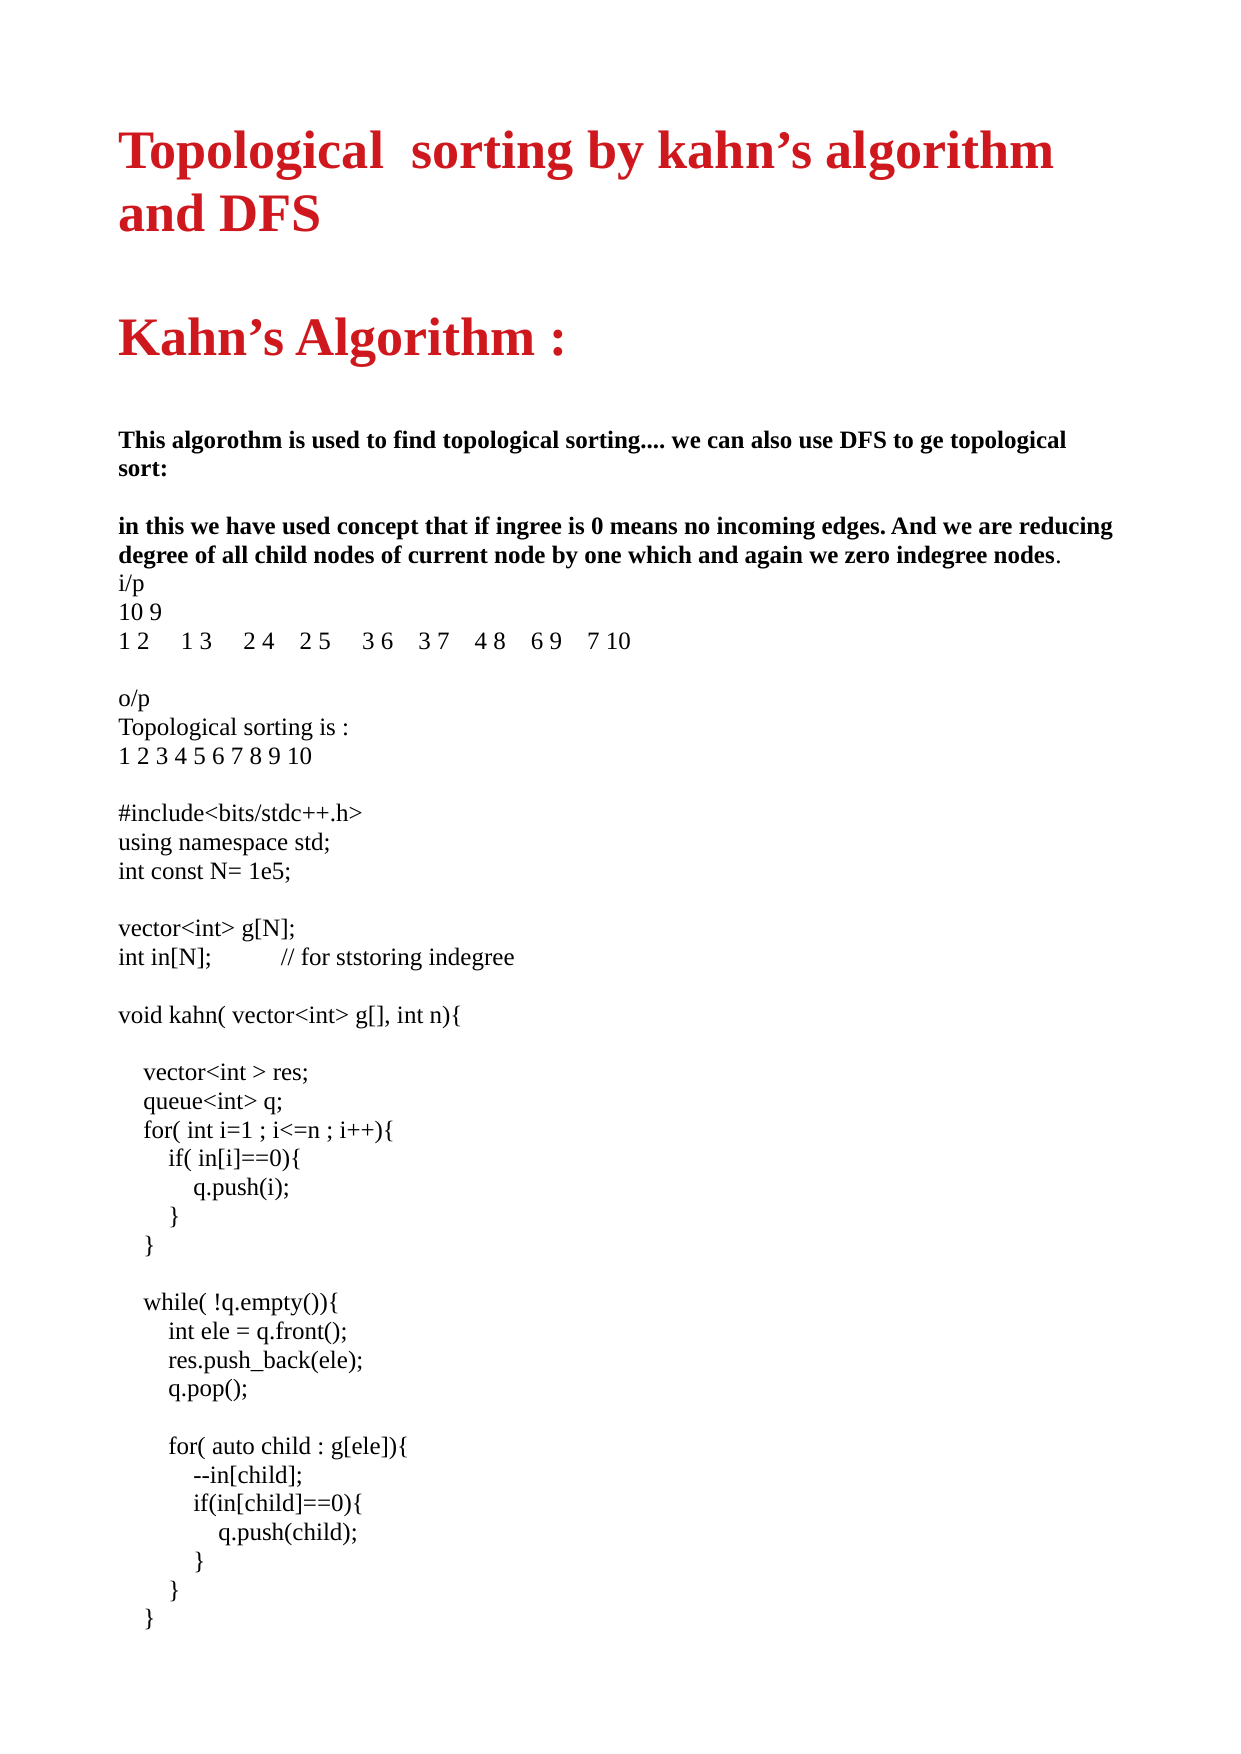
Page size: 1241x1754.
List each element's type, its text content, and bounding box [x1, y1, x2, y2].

text #include<bits/stdc++.h> [118, 798, 1122, 827]
text --in[child]; [118, 1460, 1122, 1488]
text int ele = q.front(); [118, 1316, 1122, 1345]
text for( auto child : g[ele]){ [118, 1431, 1122, 1460]
text } [118, 1201, 1122, 1230]
text q.push(i); [118, 1172, 1122, 1201]
text } [118, 1575, 1122, 1603]
text vector<int> g[N]; [118, 913, 1122, 942]
text i/p [118, 568, 1122, 597]
text This algorothm is used to find topological sorting.... we can also use DFS to ge topological sort: [118, 425, 1122, 482]
text } [118, 1230, 1122, 1258]
text if( in[i]==0){ [118, 1143, 1122, 1172]
text q.pop(); [118, 1373, 1122, 1402]
text for( int i=1 ; i<=n ; i++){ [118, 1115, 1122, 1143]
text int in[N]; // for ststoring indegree [118, 942, 1122, 971]
text Topological sorting is : [118, 712, 1122, 741]
text 1 2 1 3 2 4 2 5 3 6 3 7 4 8 6 9 7 10 [118, 626, 1122, 655]
text 10 9 [118, 597, 1122, 626]
text vector<int > res; [118, 1057, 1122, 1086]
text using namespace std; [118, 827, 1122, 856]
text } [118, 1546, 1122, 1575]
text void kahn( vector<int> g[], int n){ [118, 1000, 1122, 1028]
text q.push(child); [118, 1517, 1122, 1546]
text o/p [118, 683, 1122, 712]
text 1 2 3 4 5 6 7 8 9 10 [118, 741, 1122, 770]
text Kahn’s Algorithm : [118, 305, 1122, 367]
text } [118, 1603, 1122, 1632]
text in this we have used concept that if ingree is 0 means no incoming edges. And we are reducing degree of all child nodes of current node by one which and again we zero indegree nodes. [118, 511, 1122, 568]
text int const N= 1e5; [118, 856, 1122, 885]
text while( !q.empty()){ [118, 1287, 1122, 1316]
text if(in[child]==0){ [118, 1488, 1122, 1517]
text res.push_back(ele); [118, 1345, 1122, 1373]
text Topological sorting by kahn’s algorithm and DFS [118, 118, 1122, 243]
text queue<int> q; [118, 1086, 1122, 1115]
